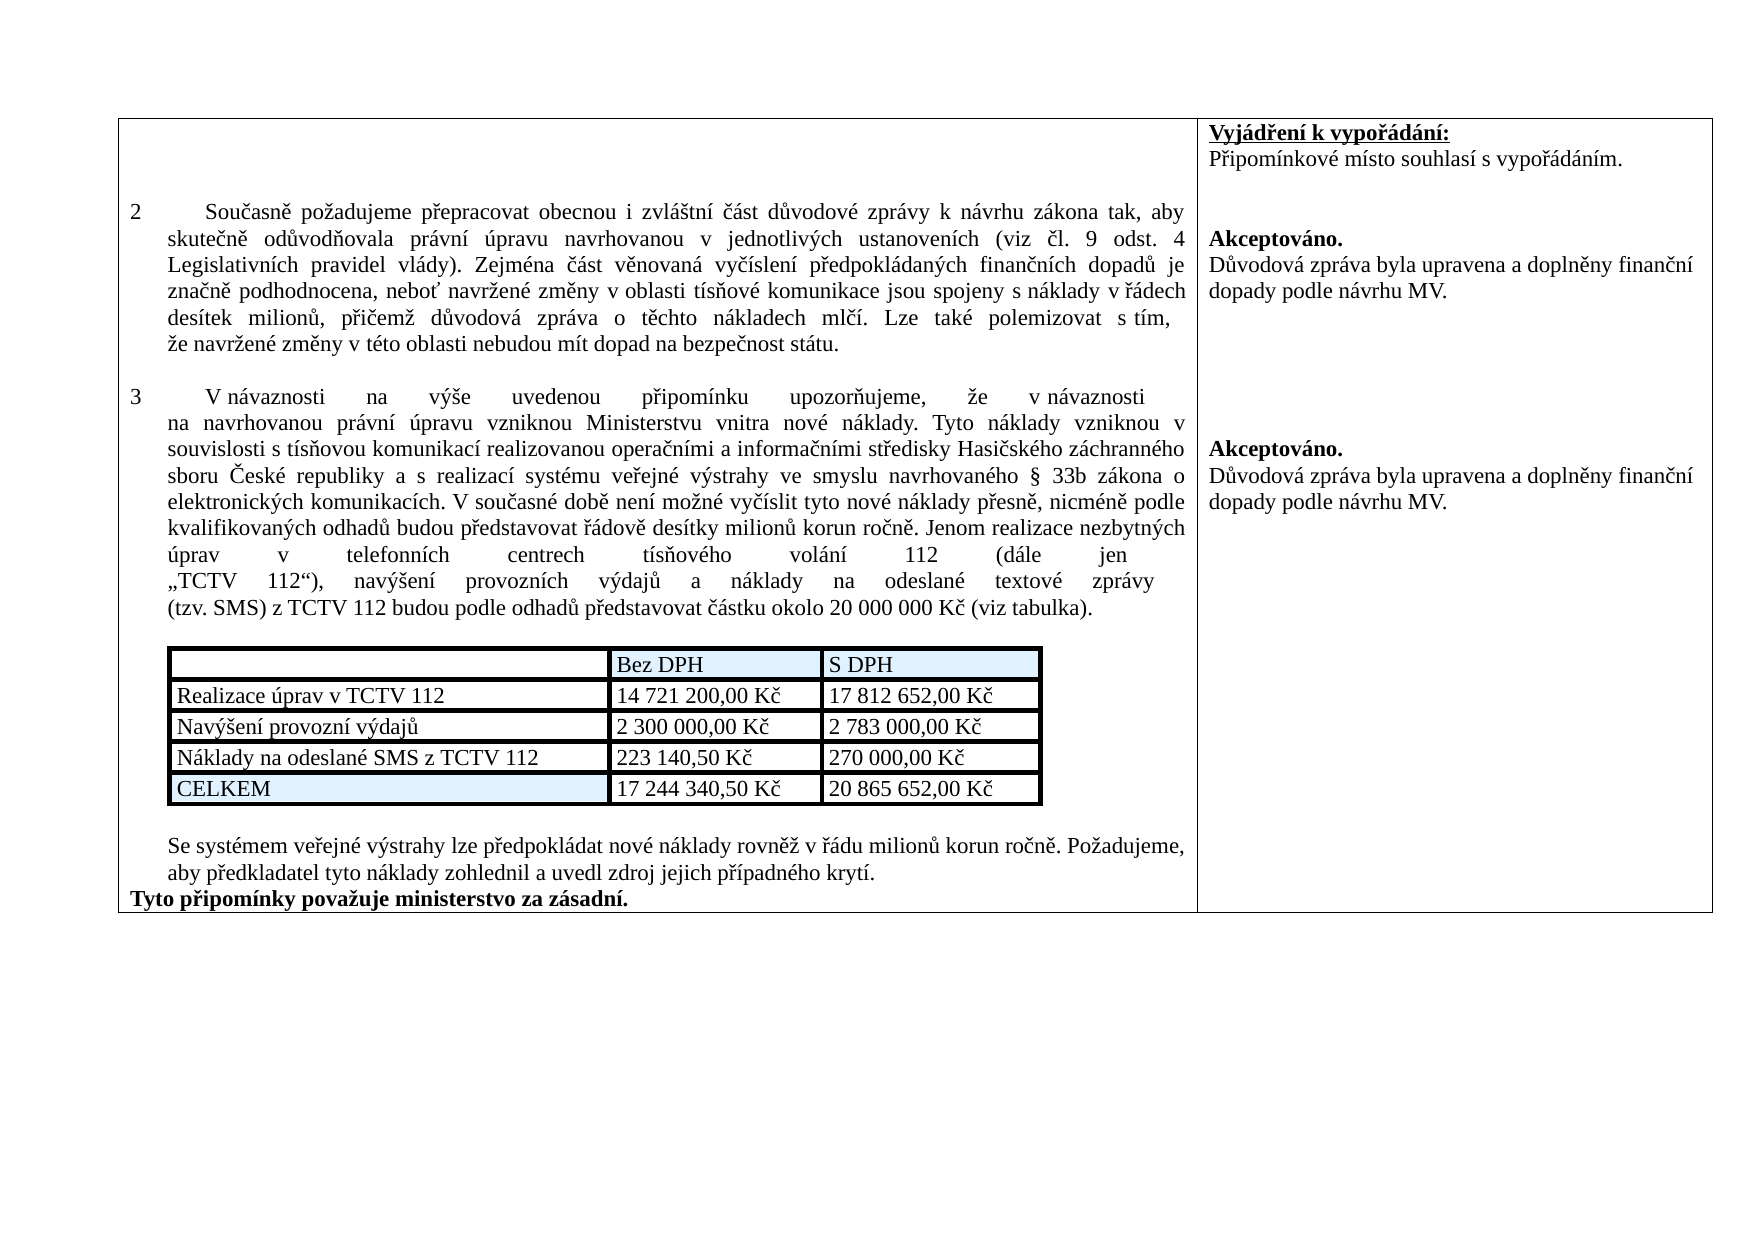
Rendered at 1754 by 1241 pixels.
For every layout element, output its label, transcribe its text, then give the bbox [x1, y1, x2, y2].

table_cell Navýšení provozní výdajů [172, 713, 607, 739]
table_cell 20 865 652,00 Kč [824, 775, 1038, 801]
table_cell 223 140,50 Kč [612, 744, 820, 770]
table_header [172, 651, 607, 677]
table_cell 14 721 200,00 Kč [612, 682, 820, 708]
table_cell 270 000,00 Kč [824, 744, 1038, 770]
table_cell Náklady na odeslané SMS z TCTV 112 [172, 744, 607, 770]
table_cell Vyjádření k vypořádání: Připomínkové místo souhlasí s vypořádáním. Akceptováno. Důvodová zpráva byla upravena a doplněny finanční dopady podle návrhu MV. Akceptováno. Důvodová zpráva byla upravena a doplněny finanční dopady podle návrhu MV. [1198, 119, 1712, 912]
table_cell 17 812 652,00 Kč [824, 682, 1038, 708]
table_cell Realizace úprav v TCTV 112 [172, 682, 607, 708]
table_header Bez DPH [612, 651, 820, 677]
table_cell Obecně: Je třeba konstatovat, že návrh zákona vykazuje tak závažné nedostatky legislativního zpracování, že to (ve spojení s naprostou nedostatečností zpracování důvodové zprávy) na řadě míst vede k nesrozumitelnosti navrhovaného řešení. Doporučujeme návrh zákona podrobit zásadní a komplexní legislativně technické korektuře a posouzení textu navrhovaných ustanovení z hlediska jejich jednoznačnosti a srozumitelnosti. Současně požadujeme přepracovat obecnou i zvláštní část důvodové zprávy k návrhu zákona tak, aby skutečně odůvodňovala právní úpravu navrhovanou v jednotlivých ustanoveních (viz čl. 9 odst. 4 Legislativních pravidel vlády). Zejména část věnovaná vyčíslení předpokládaných finančních dopadů je značně podhodnocena, neboť navržené změny v oblasti tísňové komunikace jsou spojeny s náklady v řádech desítek milionů, přičemž důvodová zpráva o těchto nákladech mlčí. Lze také polemizovat s tím, že navržené změny v této oblasti nebudou mít dopad na bezpečnost státu. V návaznosti na výše uvedenou připomínku upozorňujeme, že v návaznosti na navrhovanou právní úpravu vzniknou Ministerstvu vnitra nové náklady. Tyto náklady vzniknou v souvislosti s tísňovou komunikací realizovanou operačními a informačními středisky Hasičského záchranného sboru České republiky a s realizací systému veřejné výstrahy ve smyslu navrhovaného § 33b zákona o elektronických komunikacích. V současné době není možné vyčíslit tyto nové náklady přesně, nicméně podle kvalifikovaných odhadů budou představovat řádově desítky milionů korun ročně. Jenom realizace nezbytných úprav v telefonních centrech tísňového volání 112 (dále jen „TCTV 112“), navýšení provozních výdajů a náklady na odeslané textové zprávy (tzv. SMS) z TCTV 112 budou podle odhadů představovat částku okolo 20 000 000 Kč (viz tabulka). Se systémem veřejné výstrahy lze předpokládat nové náklady rovněž v řádu milionů korun ročně. Požadujeme, aby předkladatel tyto náklady zohlednil a uvedl zdroj jejich případného krytí. Tyto připomínky považuje ministerstvo za zásadní. [119, 119, 1197, 912]
table_cell CELKEM [172, 775, 607, 801]
table_header S DPH [824, 651, 1038, 677]
table_cell 2 783 000,00 Kč [824, 713, 1038, 739]
table_cell 17 244 340,50 Kč [612, 775, 820, 801]
table_cell 2 300 000,00 Kč [612, 713, 820, 739]
